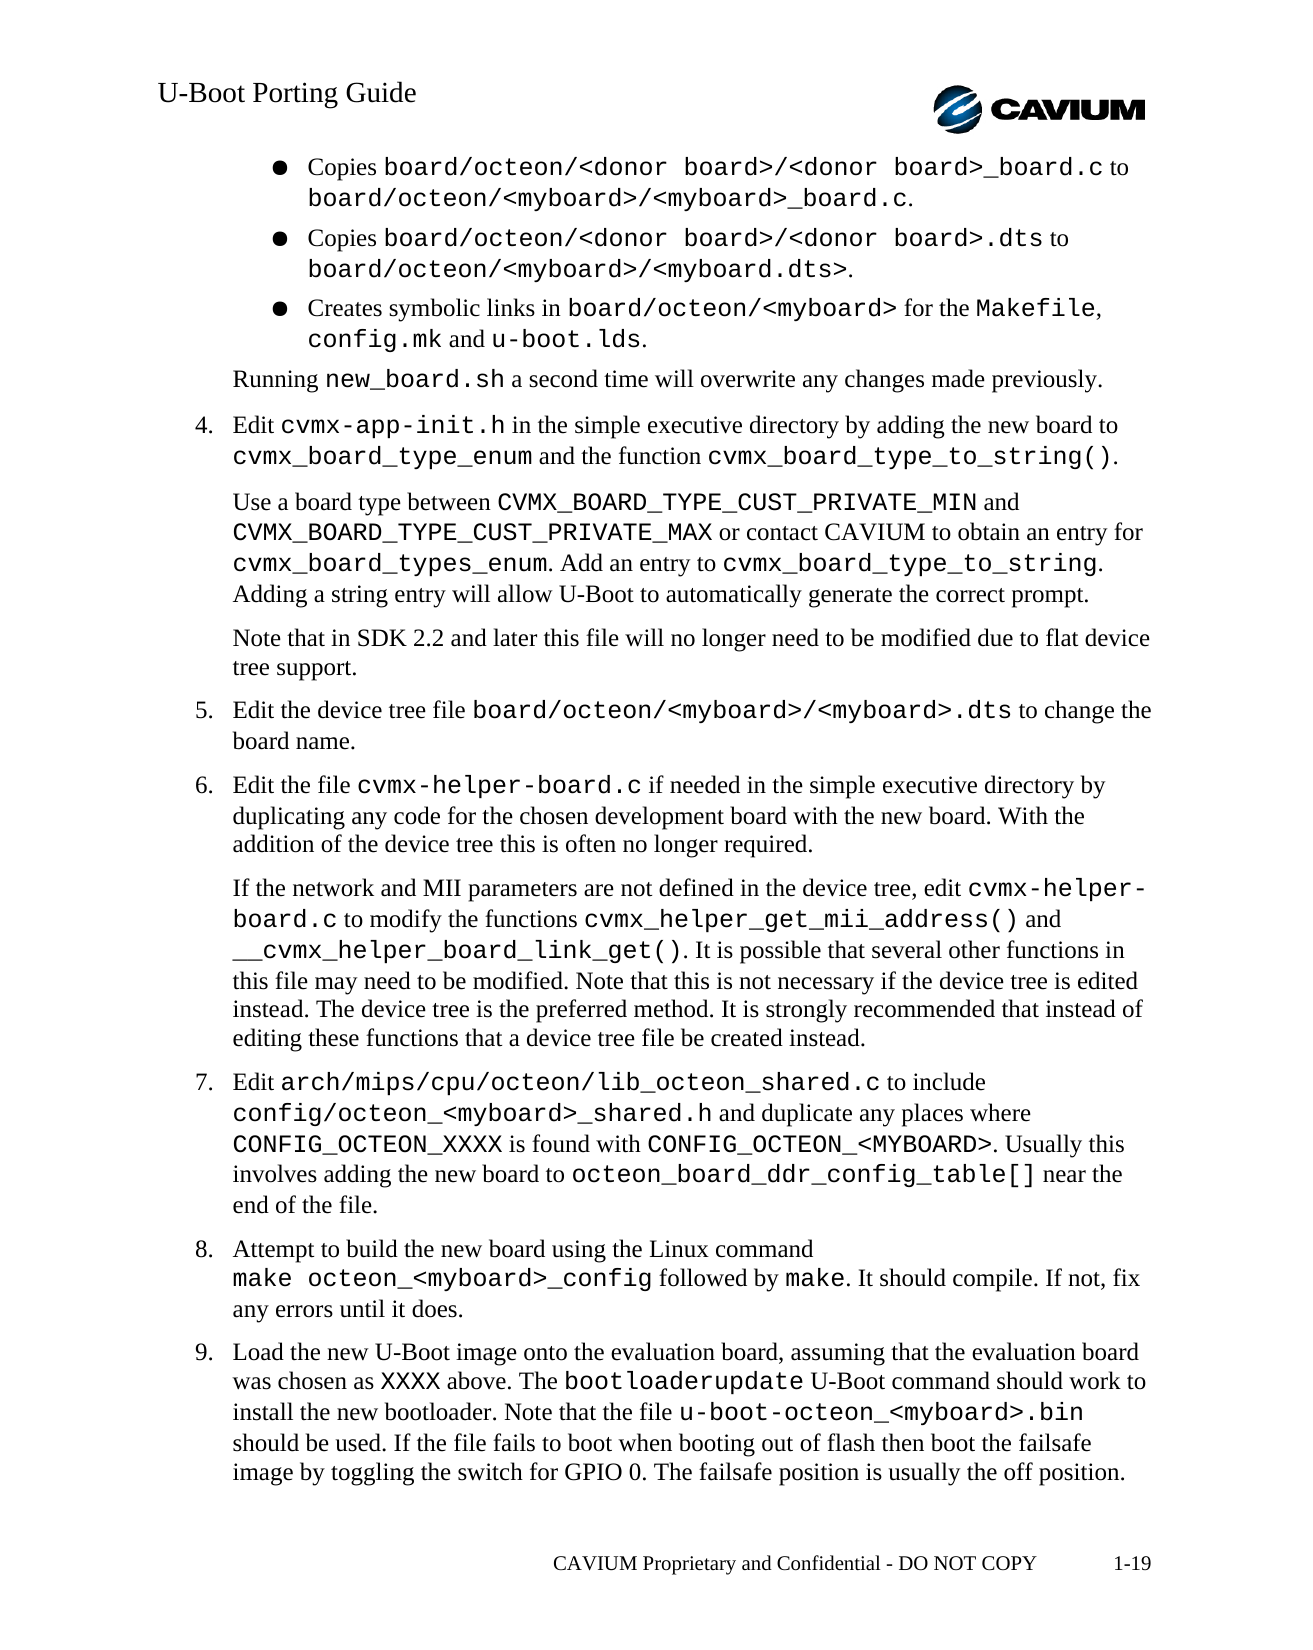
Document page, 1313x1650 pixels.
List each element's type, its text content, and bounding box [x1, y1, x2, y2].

list Attempt to build the new board using the Linux command make octeon_<myboard>_config followed by make. It should compile. If not, fix any errors until it does. [195, 1234, 1155, 1322]
list Running new_board.sh a second time will overwrite any changes made previously. [232, 364, 1155, 395]
picture [925, 75, 1155, 146]
list Use a board type between CVMX_BOARD_TYPE_CUST_PRIVATE_MIN and CVMX_BOARD_TYPE_CUST_PRIVATE_MAX or contact CAVIUM to obtain an entry for cvmx_board_types_enum. Add an entry to cvmx_board_type_to_string. Adding a string entry will allow U-Boot to automatically generate the correct prompt. [195, 487, 1155, 608]
list Copies board/octeon/<donor board>/<donor board>_board.c to board/octeon/<myboard>/<myboard>_board.c. [270, 152, 1155, 214]
list Note that in SDK 2.2 and later this file will no longer need to be modified due to flat device tree support. [195, 623, 1155, 680]
list If the network and MII parameters are not defined in the device tree, edit cvmx-helper-board.c to modify the functions cvmx_helper_get_mii_address() and __cvmx_helper_board_link_get(). It is possible that several other functions in this file may need to be modified. Note that this is not necessary if the device tree is edited instead. The device tree is the preferred method. It is strongly recommended that instead of editing these functions that a device tree file be created instead. [195, 873, 1155, 1052]
list Edit arch/mips/cpu/octeon/lib_octeon_shared.c to include config/octeon_<myboard>_shared.h and duplicate any places where CONFIG_OCTEON_XXXX is found with CONFIG_OCTEON_<MYBOARD>. Usually this involves adding the new board to octeon_board_ddr_config_table[] near the end of the file. [195, 1067, 1155, 1219]
list Edit cvmx-app-init.h in the simple executive directory by adding the new board to cvmx_board_type_enum and the function cvmx_board_type_to_string(). [195, 410, 1155, 472]
list Copies board/octeon/<donor board>/<donor board>.dts to board/octeon/<myboard>/<myboard.dts>. [270, 223, 1155, 284]
list Creates symbolic links in board/octeon/<myboard> for the Makefile, config.mk and u-boot.lds. [270, 293, 1155, 355]
list Edit the device tree file board/octeon/<myboard>/<myboard>.dts to change the board name. [195, 695, 1155, 755]
list Load the new U-Boot image onto the evaluation board, assuming that the evaluation board was chosen as XXXX above. The bootloaderupdate U-Boot command should work to install the new bootloader. Note that the file u-boot-octeon_<myboard>.bin should be used. If the file fails to boot when booting out of flash then boot the failsafe image by toggling the switch for GPIO 0. The failsafe position is usually the off position. [195, 1337, 1155, 1485]
list Edit the file cvmx-helper-board.c if needed in the simple executive directory by duplicating any code for the chosen development board with the new board. With the addition of the device tree this is often no longer required. [195, 770, 1155, 858]
